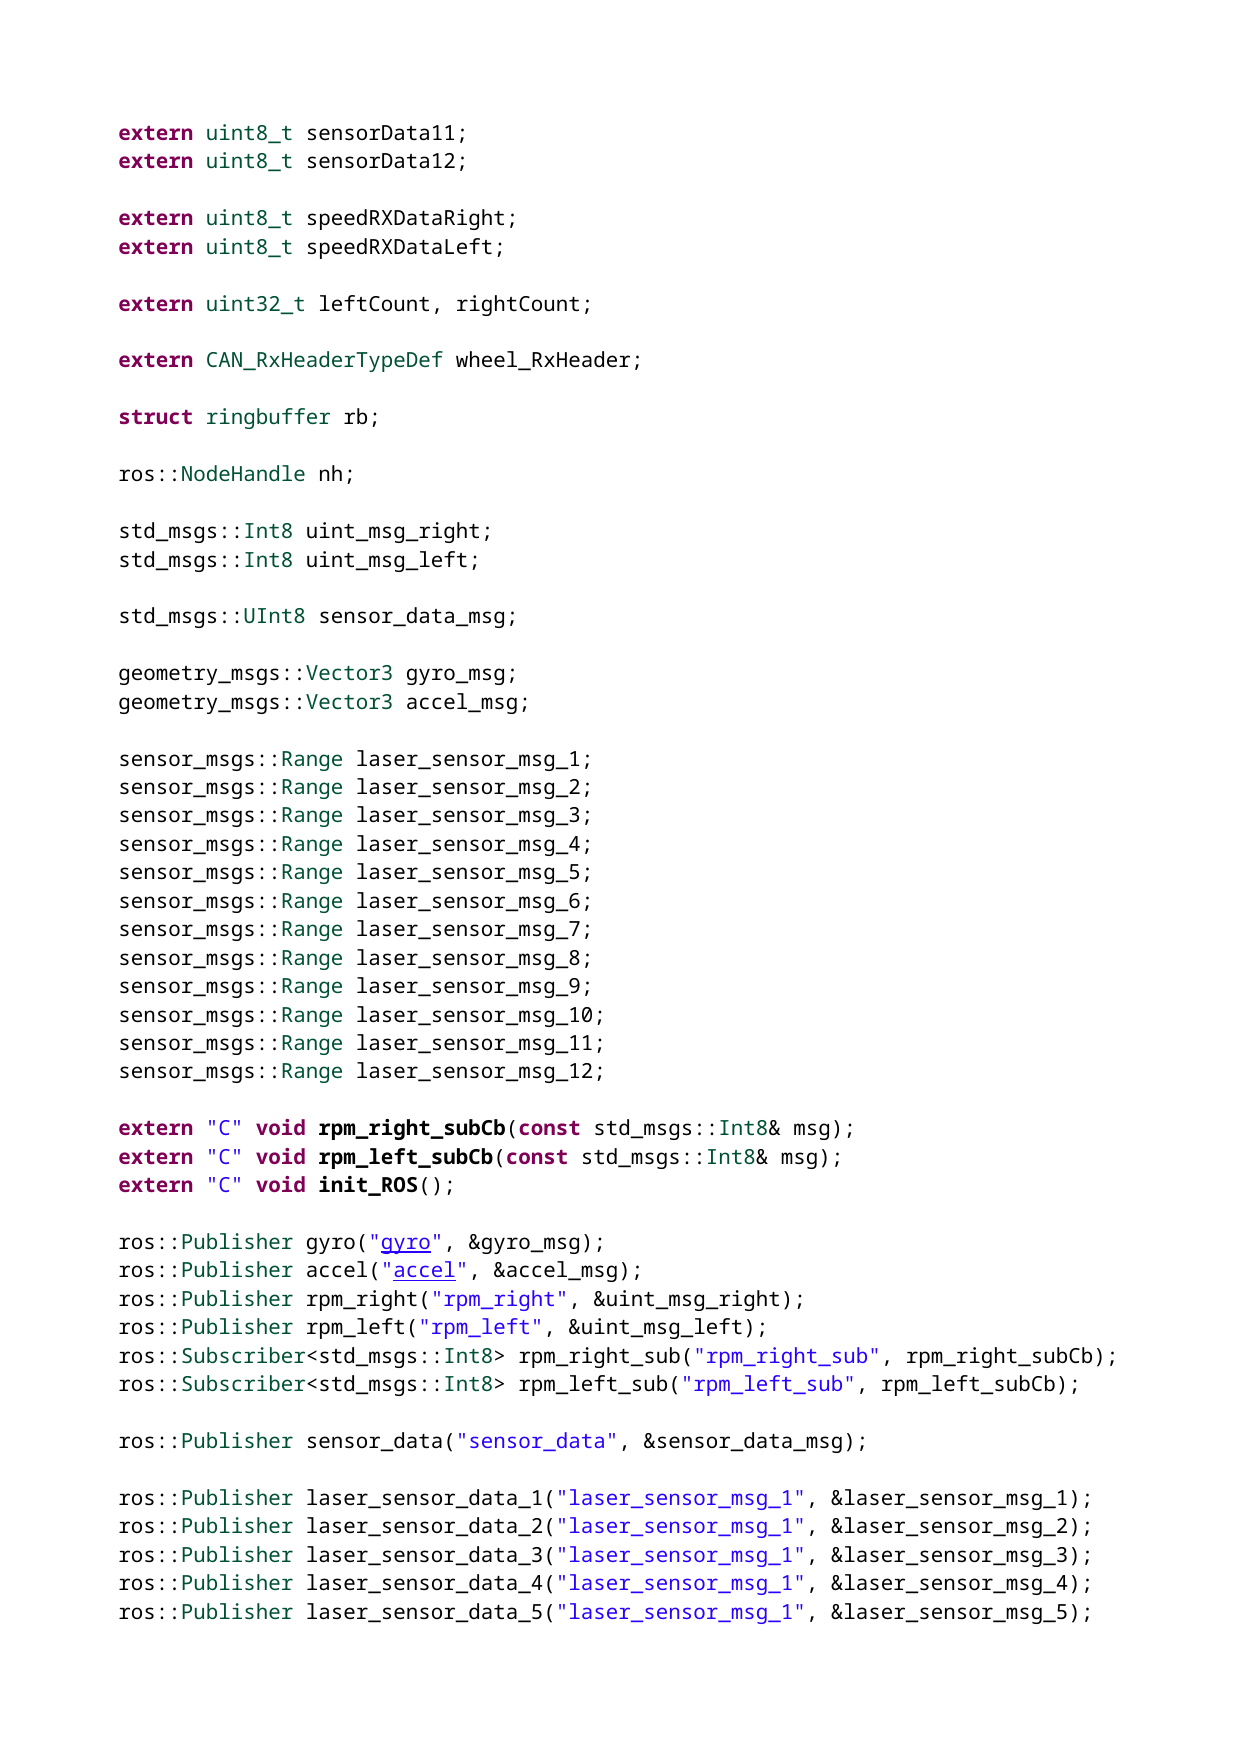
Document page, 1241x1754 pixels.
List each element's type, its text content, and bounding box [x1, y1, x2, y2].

text ros::Publisher rpm_right("rpm_right", &uint_msg_right); [118, 1284, 1122, 1312]
text extern uint8_t speedRXDataLeft; [118, 232, 1122, 260]
text sensor_msgs::Range laser_sensor_msg_3; [118, 801, 1122, 829]
text extern "C" void rpm_left_subCb(const std_msgs::Int8& msg); [118, 1142, 1122, 1170]
text ros::Publisher sensor_data("sensor_data", &sensor_data_msg); [118, 1426, 1122, 1455]
text sensor_msgs::Range laser_sensor_msg_6; [118, 886, 1122, 914]
text std_msgs::UInt8 sensor_data_msg; [118, 602, 1122, 630]
text sensor_msgs::Range laser_sensor_msg_2; [118, 772, 1122, 801]
text extern uint8_t sensorData12; [118, 147, 1122, 175]
text extern CAN_RxHeaderTypeDef wheel_RxHeader; [118, 346, 1122, 374]
text sensor_msgs::Range laser_sensor_msg_11; [118, 1028, 1122, 1057]
text ros::Publisher gyro("gyro", &gyro_msg); [118, 1227, 1122, 1256]
text sensor_msgs::Range laser_sensor_msg_4; [118, 829, 1122, 857]
text extern uint8_t speedRXDataRight; [118, 203, 1122, 232]
text ros::Publisher laser_sensor_data_5("laser_sensor_msg_1", &laser_sensor_msg_5); [118, 1597, 1122, 1625]
text geometry_msgs::Vector3 accel_msg; [118, 687, 1122, 715]
text extern uint8_t sensorData11; [118, 118, 1122, 147]
text sensor_msgs::Range laser_sensor_msg_8; [118, 943, 1122, 971]
text ros::Publisher laser_sensor_data_1("laser_sensor_msg_1", &laser_sensor_msg_1); [118, 1483, 1122, 1512]
text struct ringbuffer rb; [118, 402, 1122, 431]
text ros::Subscriber<std_msgs::Int8> rpm_right_sub("rpm_right_sub", rpm_right_subCb); [118, 1341, 1122, 1369]
text ros::Publisher accel("accel", &accel_msg); [118, 1256, 1122, 1284]
text sensor_msgs::Range laser_sensor_msg_9; [118, 971, 1122, 1000]
text ros::Publisher laser_sensor_data_4("laser_sensor_msg_1", &laser_sensor_msg_4); [118, 1568, 1122, 1597]
text sensor_msgs::Range laser_sensor_msg_12; [118, 1057, 1122, 1085]
text std_msgs::Int8 uint_msg_left; [118, 545, 1122, 573]
text ros::Publisher laser_sensor_data_3("laser_sensor_msg_1", &laser_sensor_msg_3); [118, 1540, 1122, 1568]
text ros::Publisher laser_sensor_data_2("laser_sensor_msg_1", &laser_sensor_msg_2); [118, 1512, 1122, 1540]
text sensor_msgs::Range laser_sensor_msg_5; [118, 857, 1122, 886]
text extern "C" void rpm_right_subCb(const std_msgs::Int8& msg); [118, 1113, 1122, 1142]
text ros::Publisher rpm_left("rpm_left", &uint_msg_left); [118, 1312, 1122, 1341]
text geometry_msgs::Vector3 gyro_msg; [118, 658, 1122, 687]
text extern "C" void init_ROS(); [118, 1170, 1122, 1199]
text ros::Subscriber<std_msgs::Int8> rpm_left_sub("rpm_left_sub", rpm_left_subCb); [118, 1369, 1122, 1398]
text ros::NodeHandle nh; [118, 459, 1122, 488]
text sensor_msgs::Range laser_sensor_msg_7; [118, 914, 1122, 943]
text extern uint32_t leftCount, rightCount; [118, 289, 1122, 317]
text sensor_msgs::Range laser_sensor_msg_1; [118, 744, 1122, 772]
text std_msgs::Int8 uint_msg_right; [118, 516, 1122, 545]
text sensor_msgs::Range laser_sensor_msg_10; [118, 1000, 1122, 1028]
